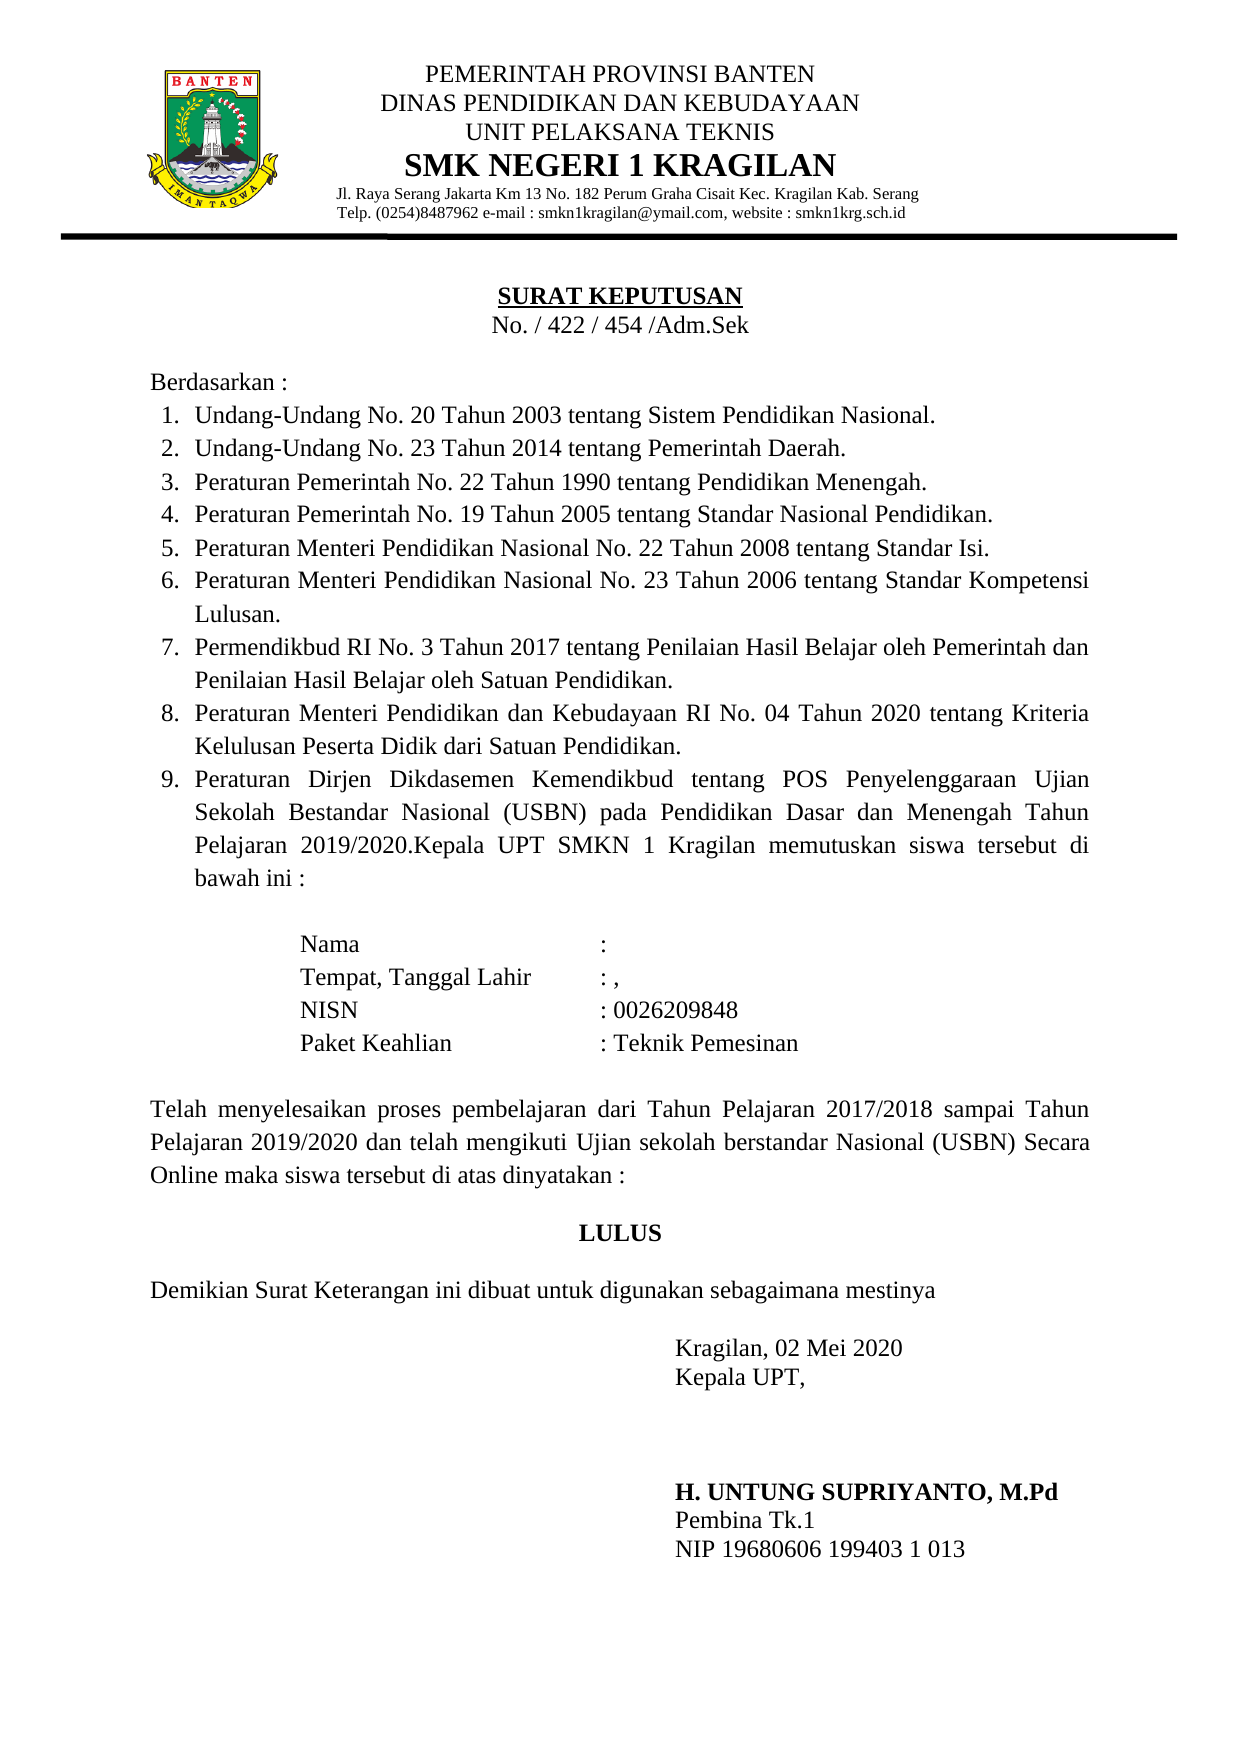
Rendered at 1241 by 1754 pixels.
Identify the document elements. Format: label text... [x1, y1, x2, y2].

list Peraturan Dirjen Dikdasemen Kemendikbud tentang POS Penyelenggaraan Ujian Sekolah Bestandar Nasional (USBN) pada Pendidikan Dasar dan Menengah Tahun Pelajaran 2019/2020.Kepala UPT SMKN 1 Kragilan memutuskan siswa tersebut di bawah ini : [179, 764, 1090, 892]
text SURAT KEPUTUSAN [150, 281, 1090, 310]
text Kragilan, 02 Mei 2020 [150, 1333, 1090, 1362]
list Peraturan Menteri Pendidikan Nasional No. 23 Tahun 2006 tentang Standar Kompetensi Lulusan. [179, 566, 1090, 627]
list Permendikbud RI No. 3 Tahun 2017 tentang Penilaian Hasil Belajar oleh Pemerintah dan Penilaian Hasil Belajar oleh Satuan Pendidikan. [179, 632, 1090, 693]
text NISN : 0026209848 [150, 995, 1090, 1024]
list Undang-Undang No. 23 Tahun 2014 tentang Pemerintah Daerah. [179, 433, 1090, 462]
text LULUS [150, 1218, 1090, 1247]
text Nama : [150, 929, 1090, 958]
list Peraturan Menteri Pendidikan dan Kebudayaan RI No. 04 Tahun 2020 tentang Kriteria Kelulusan Peserta Didik dari Satuan Pendidikan. [179, 698, 1090, 759]
text Paket Keahlian : Teknik Pemesinan [150, 1028, 1090, 1057]
text No. / 422 / 454 /Adm.Sek [150, 310, 1090, 339]
text Tempat, Tanggal Lahir : , [150, 962, 1090, 991]
text Telah menyelesaikan proses pembelajaran dari Tahun Pelajaran 2017/2018 sampai Tahun Pelajaran 2019/2020 dan telah mengikuti Ujian sekolah berstandar Nasional (USBN) Secara Online maka siswa tersebut di atas dinyatakan : [150, 1094, 1090, 1189]
list Undang-Undang No. 20 Tahun 2003 tentang Sistem Pendidikan Nasional. [179, 401, 1090, 429]
picture [146, 70, 279, 208]
text Kepala UPT, [150, 1362, 1090, 1391]
list Peraturan Pemerintah No. 22 Tahun 1990 tentang Pendidikan Menengah. [179, 467, 1090, 495]
list Peraturan Menteri Pendidikan Nasional No. 22 Tahun 2008 tentang Standar Isi. [179, 533, 1090, 561]
text H. UNTUNG SUPRIYANTO, M.Pd [150, 1477, 1090, 1506]
text Demikian Surat Keterangan ini dibuat untuk digunakan sebagaimana mestinya [150, 1276, 1090, 1304]
list Peraturan Pemerintah No. 19 Tahun 2005 tentang Standar Nasional Pendidikan. [179, 499, 1090, 528]
text Pembina Tk.1 [150, 1506, 1090, 1534]
text Berdasarkan : [150, 367, 1090, 396]
text NIP 19680606 199403 1 013 [150, 1534, 1090, 1563]
